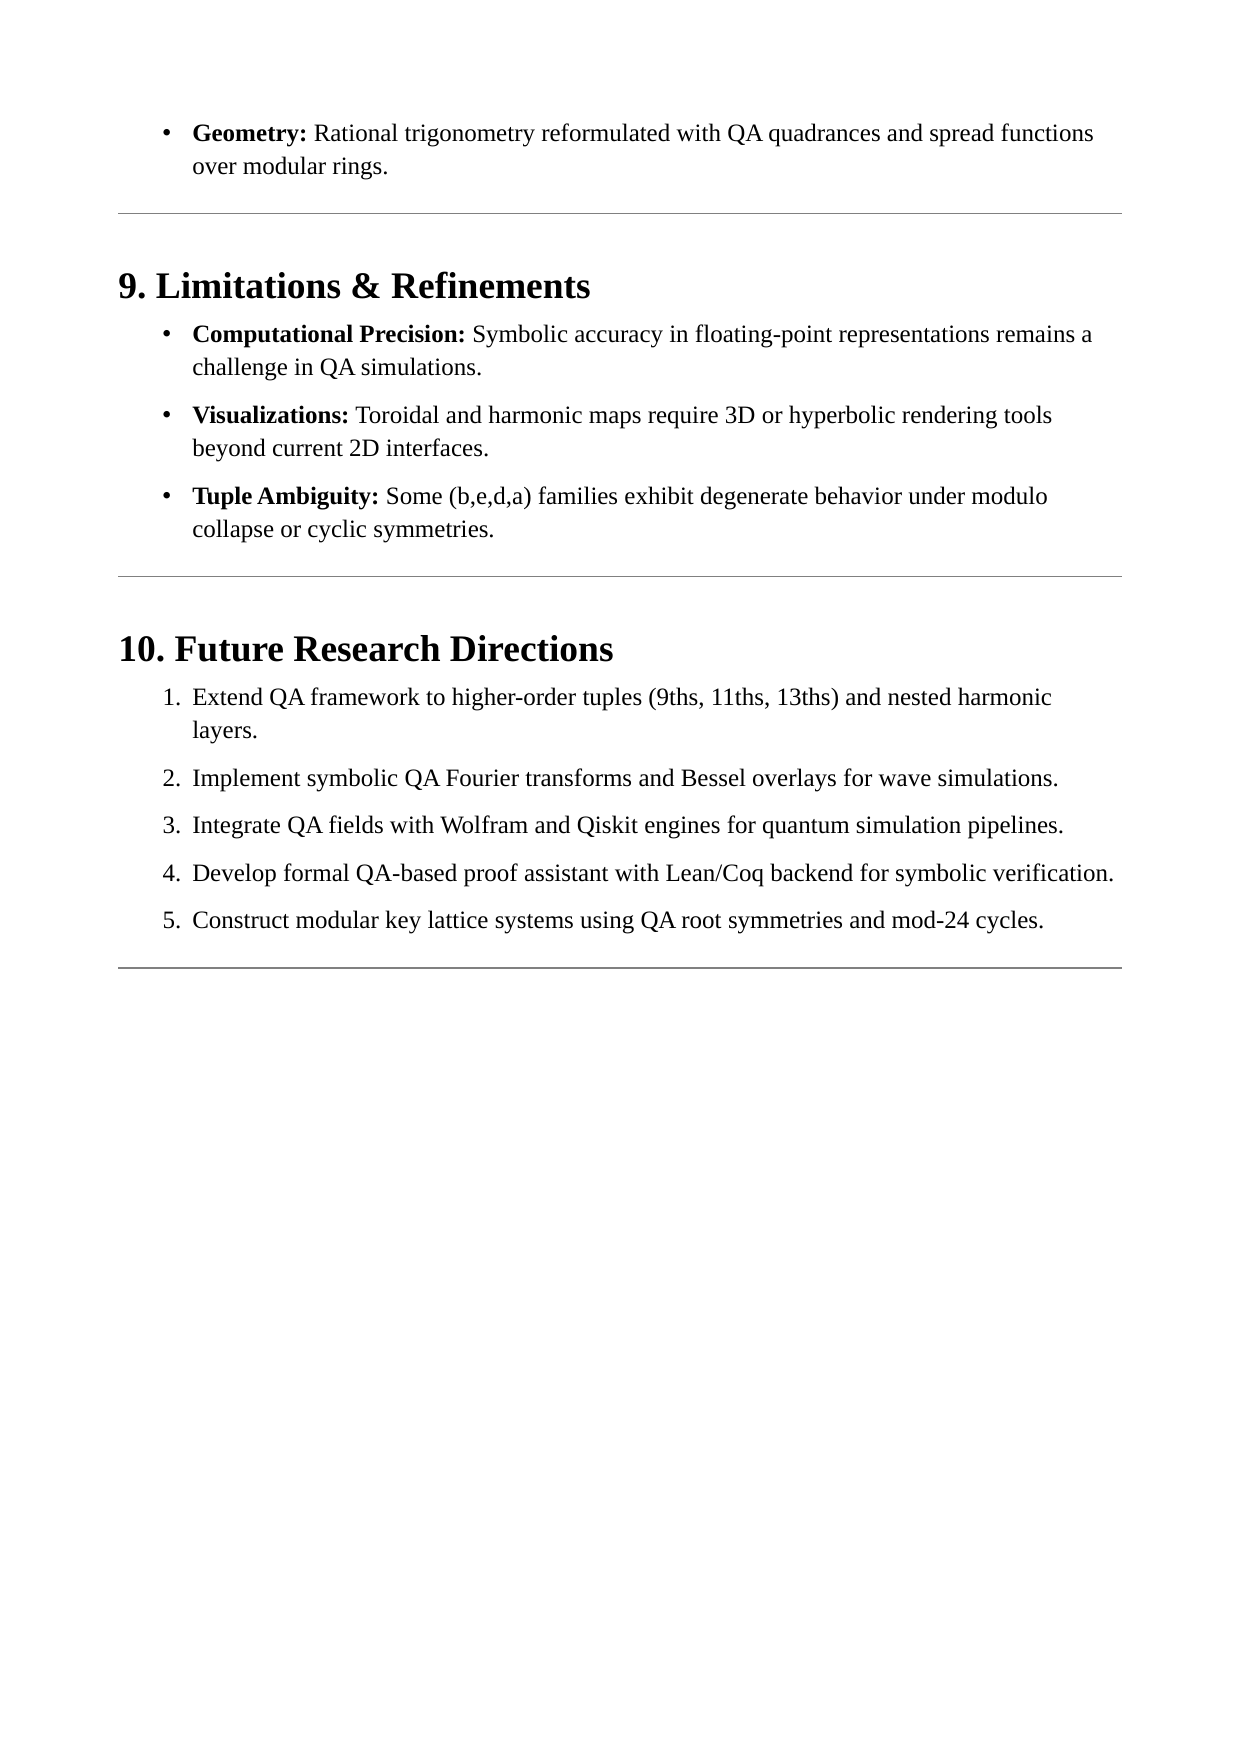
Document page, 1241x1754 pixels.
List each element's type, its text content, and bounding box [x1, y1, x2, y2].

list Computational Precision: Symbolic accuracy in floating-point representations remains a challenge in QA simulations. [162, 319, 1122, 381]
list Implement symbolic QA Fourier transforms and Bessel overlays for wave simulations. [162, 763, 1122, 791]
list Tuple Ambiguity: Some (b,e,d,a) families exhibit degenerate behavior under modulo collapse or cyclic symmetries. [162, 481, 1122, 542]
subtitle 10. Future Research Directions [118, 626, 1122, 669]
list Develop formal QA-based proof assistant with Lean/Coq backend for symbolic verification. [162, 858, 1122, 887]
list Construct modular key lattice systems using QA root symmetries and mod-24 cycles. [162, 906, 1122, 934]
list Integrate QA fields with Wolfram and Qiskit engines for quantum simulation pipelines. [162, 810, 1122, 839]
list Visualizations: Toroidal and harmonic maps require 3D or hyperbolic rendering tools beyond current 2D interfaces. [162, 400, 1122, 462]
subtitle 9. Limitations & Refinements [118, 264, 1122, 307]
list Geometry: Rational trigonometry reformulated with QA quadrances and spread functions over modular rings. [162, 118, 1122, 180]
list Extend QA framework to higher-order tuples (9ths, 11ths, 13ths) and nested harmonic layers. [162, 682, 1122, 744]
